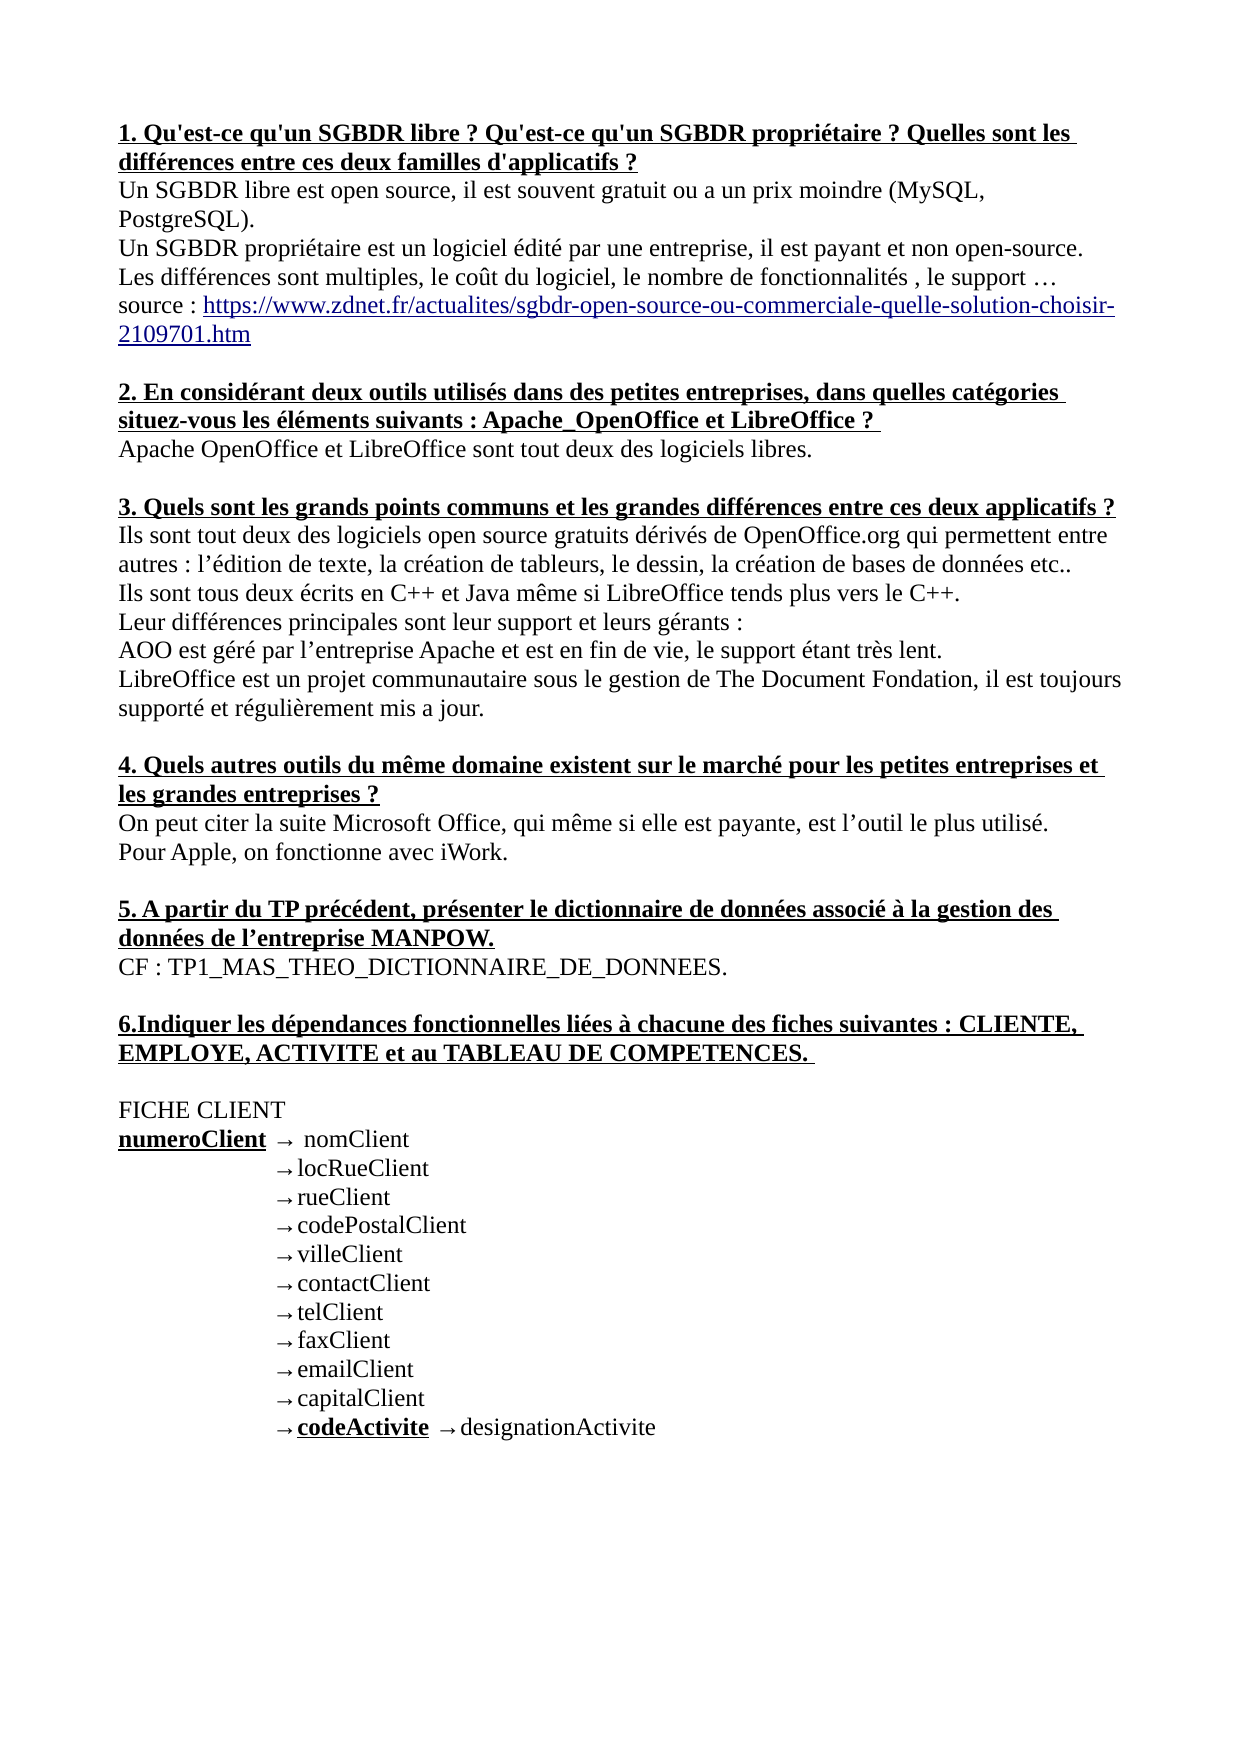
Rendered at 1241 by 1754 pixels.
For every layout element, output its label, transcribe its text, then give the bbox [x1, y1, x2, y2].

text CF : TP1_MAS_THEO_DICTIONNAIRE_DE_DONNEES. [118, 952, 1122, 981]
text numeroClient → nomClient [118, 1124, 1122, 1153]
text 5. A partir du TP précédent, présenter le dictionnaire de données associé à la gestion des données de l’entreprise MANPOW. [118, 894, 1122, 952]
text →faxClient [118, 1326, 1122, 1354]
text AOO est géré par l’entreprise Apache et est en fin de vie, le support étant très lent. [118, 636, 1122, 664]
text Leur différences principales sont leur support et leurs gérants : [118, 607, 1122, 636]
text Apache OpenOffice et LibreOffice sont tout deux des logiciels libres. [118, 434, 1122, 463]
text →villeClient [118, 1239, 1122, 1268]
text →contactClient [118, 1268, 1122, 1297]
text Les différences sont multiples, le coût du logiciel, le nombre de fonctionnalités , le support … [118, 262, 1122, 291]
text LibreOffice est un projet communautaire sous le gestion de The Document Fondation, il est toujours supporté et régulièrement mis a jour. [118, 664, 1122, 722]
text 3. Quels sont les grands points communs et les grandes différences entre ces deux applicatifs ? [118, 492, 1122, 521]
text 2. En considérant deux outils utilisés dans des petites entreprises, dans quelles catégories situez-vous les éléments suivants : Apache_OpenOffice et LibreOffice ? [118, 377, 1122, 434]
text FICHE CLIENT [118, 1096, 1122, 1124]
text →emailClient [118, 1354, 1122, 1383]
text →locRueClient [118, 1153, 1122, 1182]
text Ils sont tous deux écrits en C++ et Java même si LibreOffice tends plus vers le C++. [118, 578, 1122, 607]
text Un SGBDR propriétaire est un logiciel édité par une entreprise, il est payant et non open-source. [118, 233, 1122, 262]
text source : https://www.zdnet.fr/actualites/sgbdr-open-source-ou-commerciale-quelle-solution-choisir-2109701.htm [118, 291, 1122, 348]
text 6.Indiquer les dépendances fonctionnelles liées à chacune des fiches suivantes : CLIENTE, EMPLOYE, ACTIVITE et au TABLEAU DE COMPETENCES. [118, 1009, 1122, 1067]
text 1. Qu'est-ce qu'un SGBDR libre ? Qu'est-ce qu'un SGBDR propriétaire ? Quelles sont les différences entre ces deux familles d'applicatifs ? [118, 118, 1122, 176]
text →codePostalClient [118, 1211, 1122, 1239]
text Pour Apple, on fonctionne avec iWork. [118, 837, 1122, 866]
text Un SGBDR libre est open source, il est souvent gratuit ou a un prix moindre (MySQL, PostgreSQL). [118, 176, 1122, 233]
text 4. Quels autres outils du même domaine existent sur le marché pour les petites entreprises et les grandes entreprises ? [118, 751, 1122, 808]
text On peut citer la suite Microsoft Office, qui même si elle est payante, est l’outil le plus utilisé. [118, 808, 1122, 837]
text →rueClient [118, 1182, 1122, 1211]
text →capitalClient [118, 1383, 1122, 1412]
text →telClient [118, 1297, 1122, 1326]
text →codeActivite →designationActivite [118, 1412, 1122, 1441]
text Ils sont tout deux des logiciels open source gratuits dérivés de OpenOffice.org qui permettent entre autres : l’édition de texte, la création de tableurs, le dessin, la création de bases de données etc.. [118, 521, 1122, 578]
